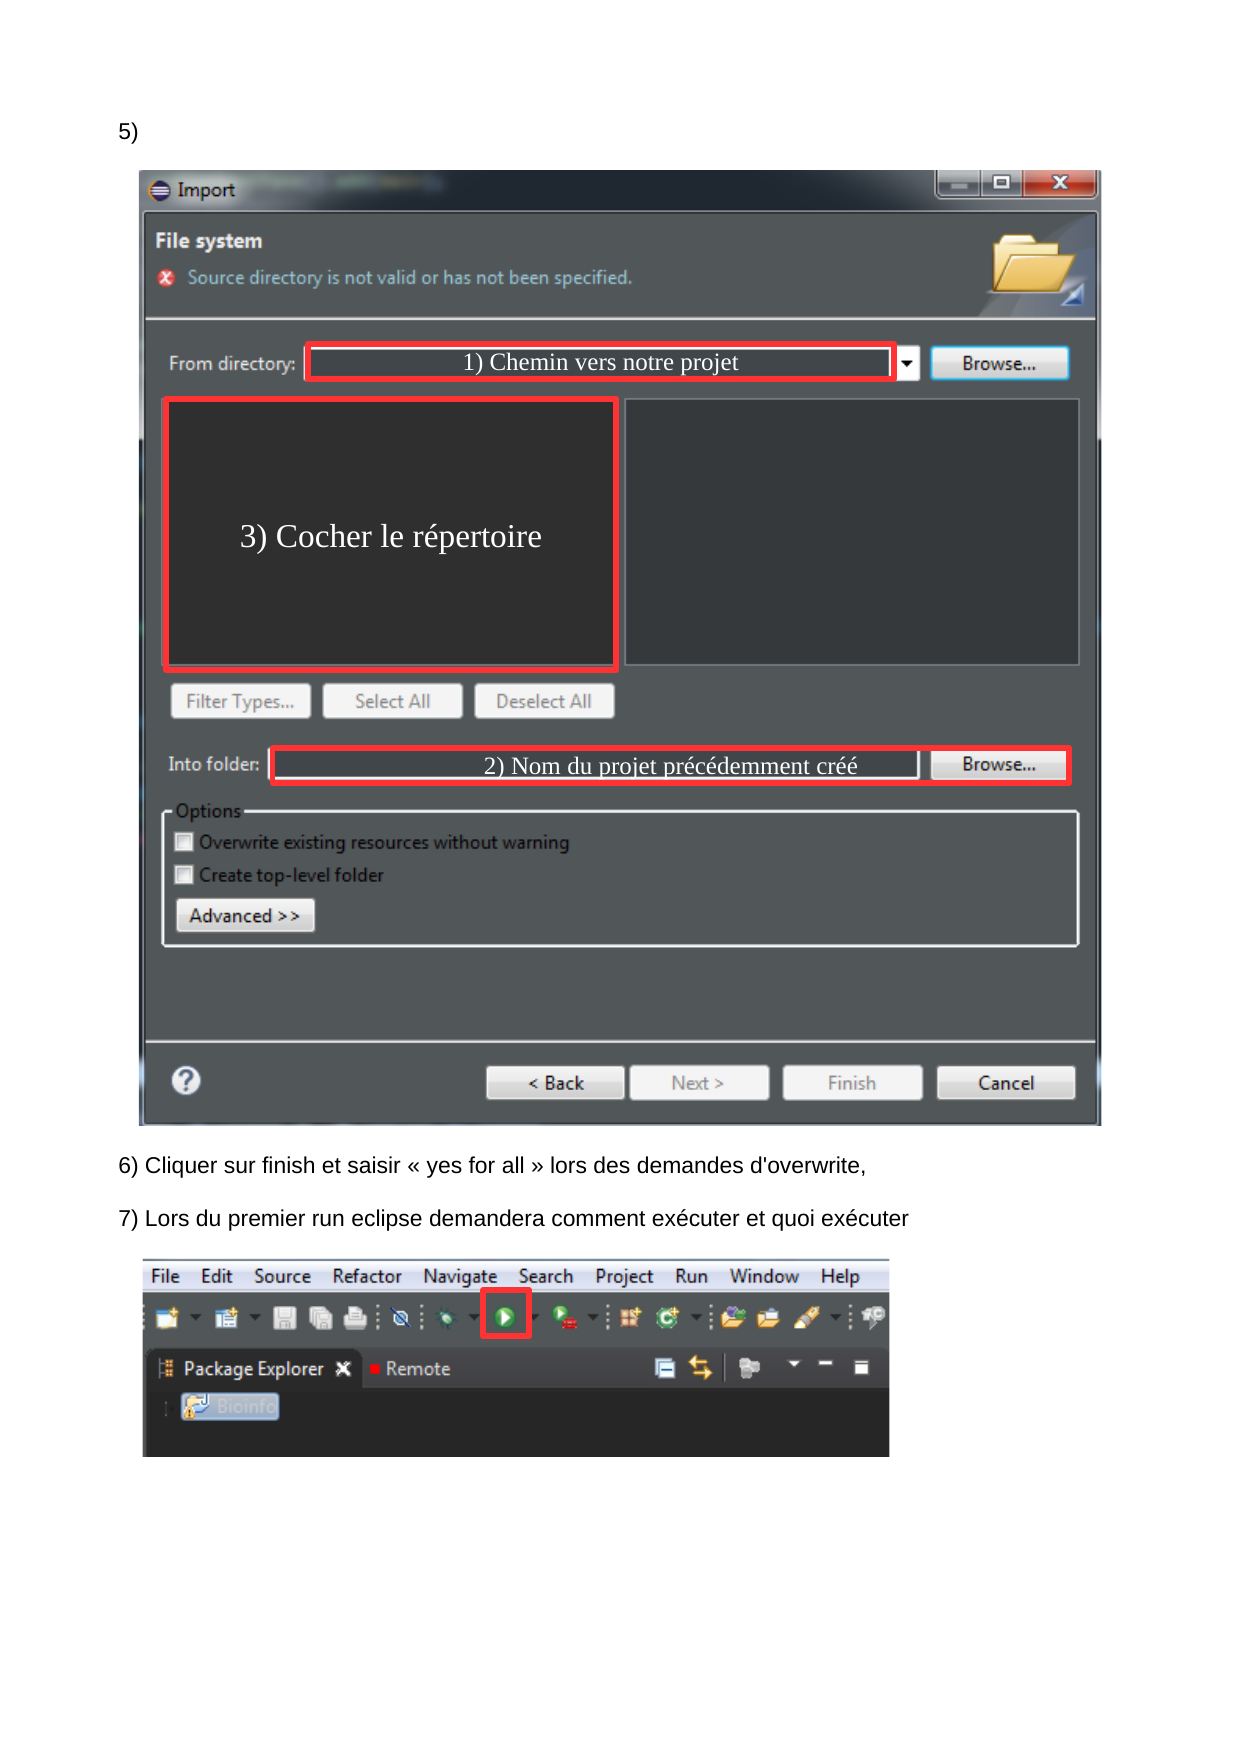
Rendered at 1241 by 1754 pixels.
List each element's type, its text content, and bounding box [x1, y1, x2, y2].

text 7) Lors du premier run eclipse demandera comment exécuter et quoi exécuter [118, 1205, 1122, 1231]
text 6) Cliquer sur finish et saisir « yes for all » lors des demandes d'overwrite, [118, 1152, 1122, 1178]
picture [138, 170, 1102, 1126]
text 5) [118, 118, 1122, 144]
picture [142, 1258, 890, 1457]
